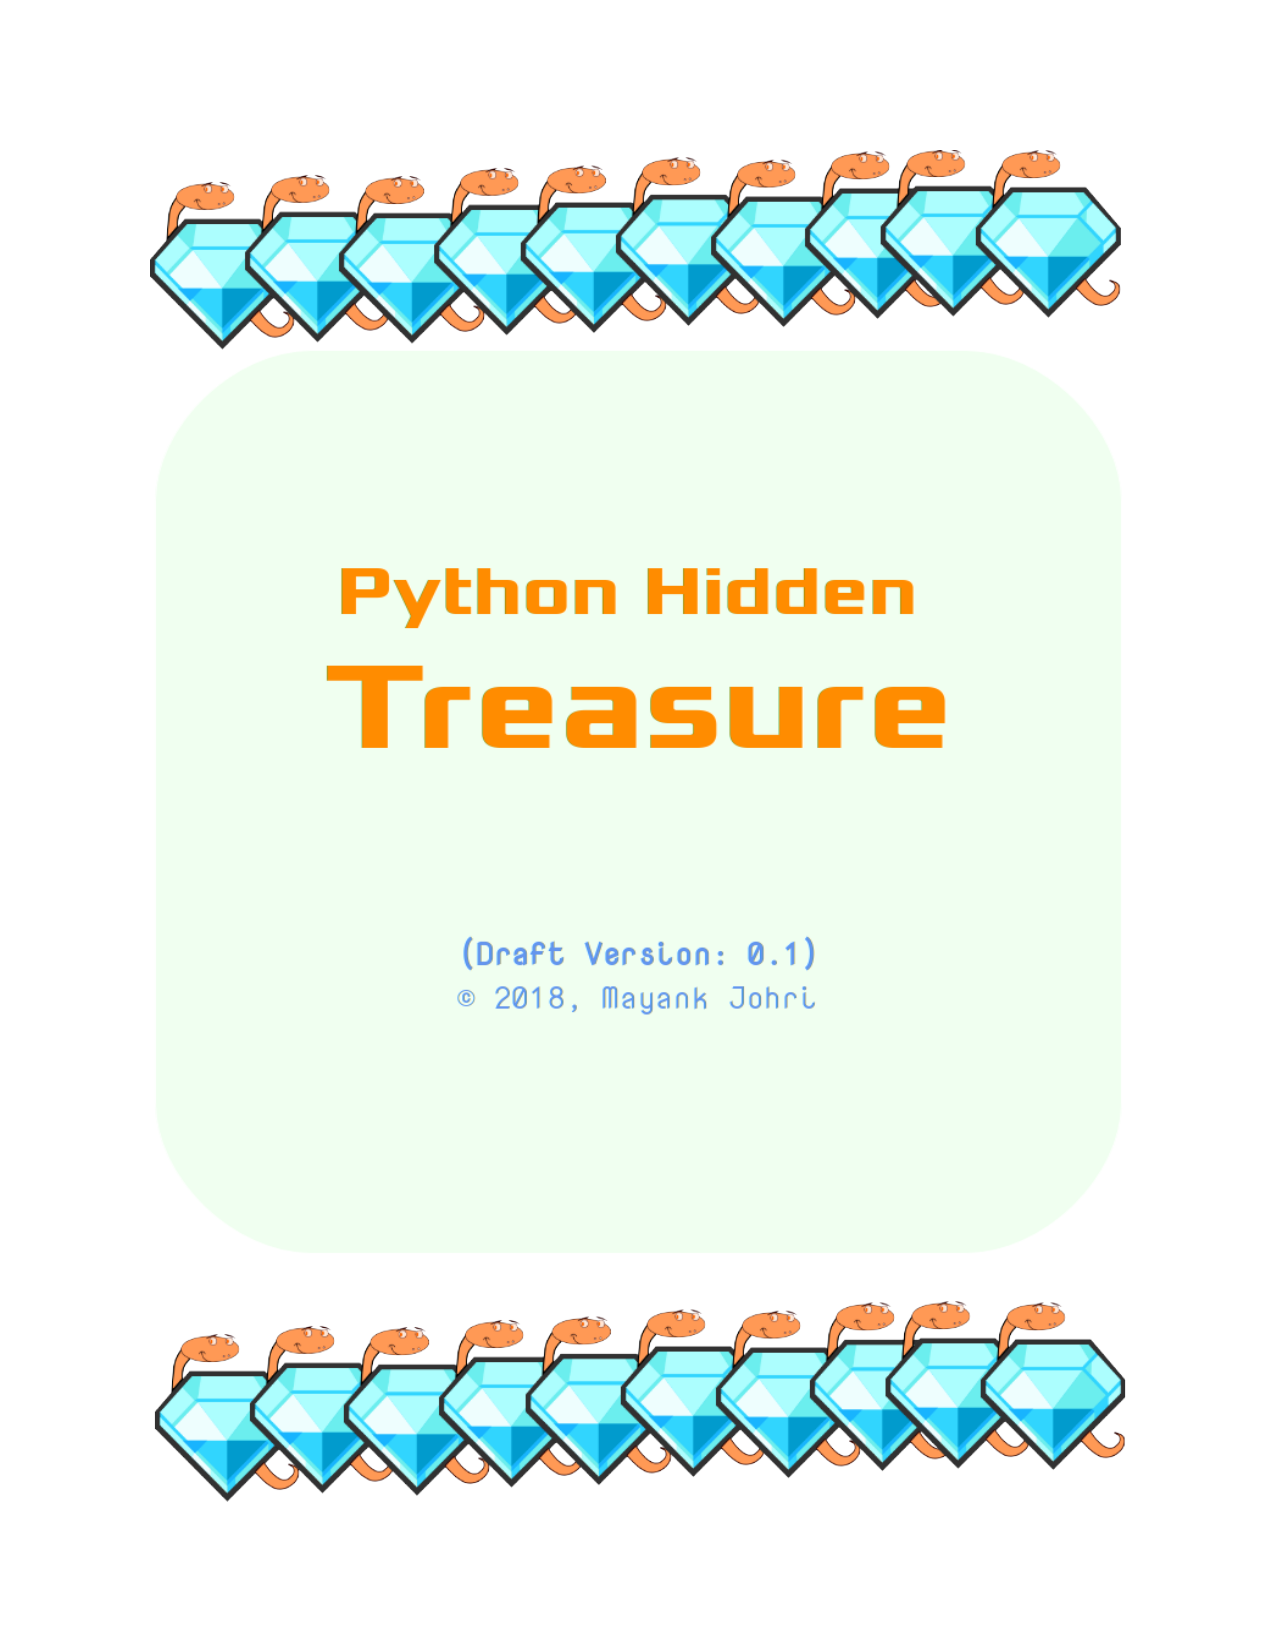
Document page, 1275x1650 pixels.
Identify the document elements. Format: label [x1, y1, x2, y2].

picture [150, 150, 1125, 1502]
